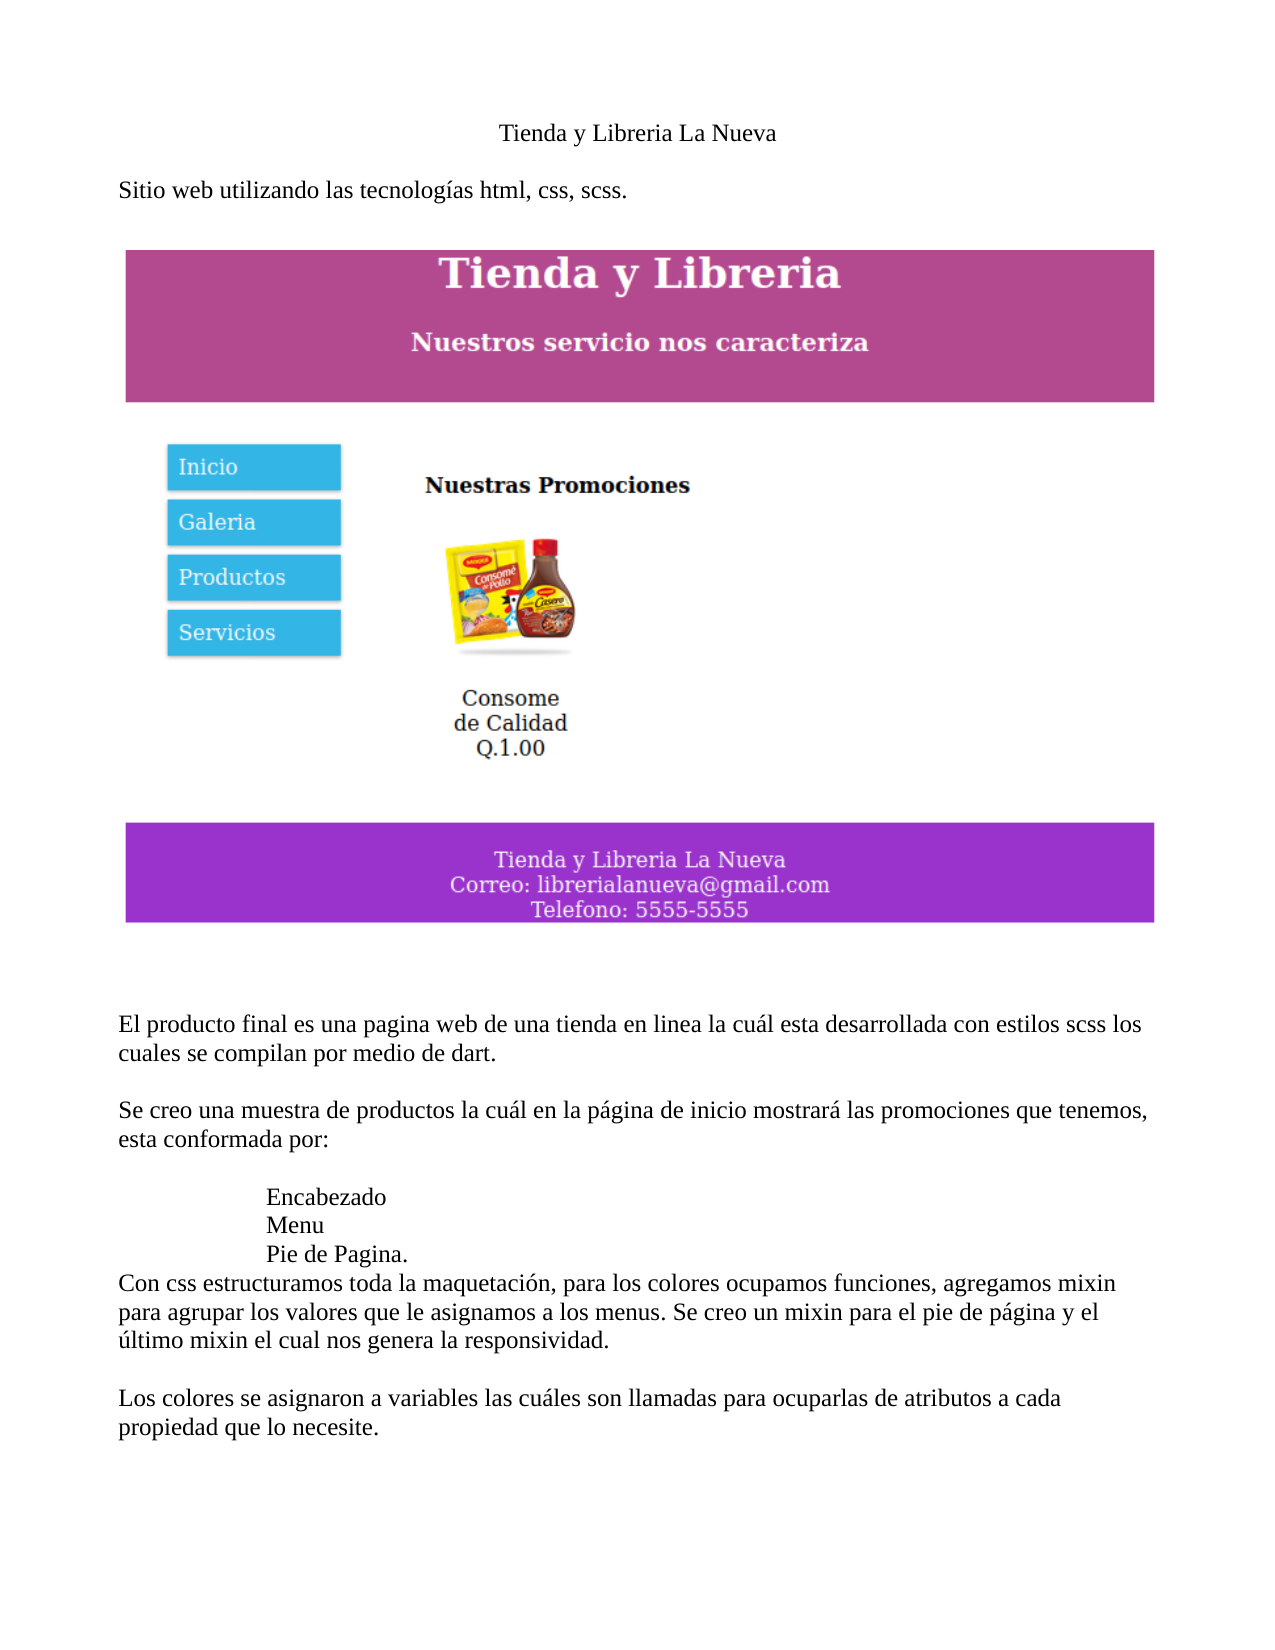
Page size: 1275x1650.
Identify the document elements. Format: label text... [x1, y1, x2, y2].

text El producto final es una pagina web de una tienda en linea la cuál esta desarrollada con estilos scss los cuales se compilan por medio de dart. [118, 1009, 1157, 1067]
picture [118, 250, 1157, 924]
text Sitio web utilizando las tecnologías html, css, scss. [118, 176, 1157, 204]
text Pie de Pagina. [118, 1239, 1157, 1268]
text Con css estructuramos toda la maquetación, para los colores ocupamos funciones, agregamos mixin para agrupar los valores que le asignamos a los menus. Se creo un mixin para el pie de página y el último mixin el cual nos genera la responsividad. [118, 1268, 1157, 1354]
text Encabezado [118, 1182, 1157, 1211]
text Se creo una muestra de productos la cuál en la página de inicio mostrará las promociones que tenemos, [118, 1096, 1157, 1124]
text Tienda y Libreria La Nueva [118, 118, 1157, 147]
text Menu [118, 1211, 1157, 1239]
text Los colores se asignaron a variables las cuáles son llamadas para ocuparlas de atributos a cada propiedad que lo necesite. [118, 1383, 1157, 1441]
text esta conformada por: [118, 1124, 1157, 1153]
